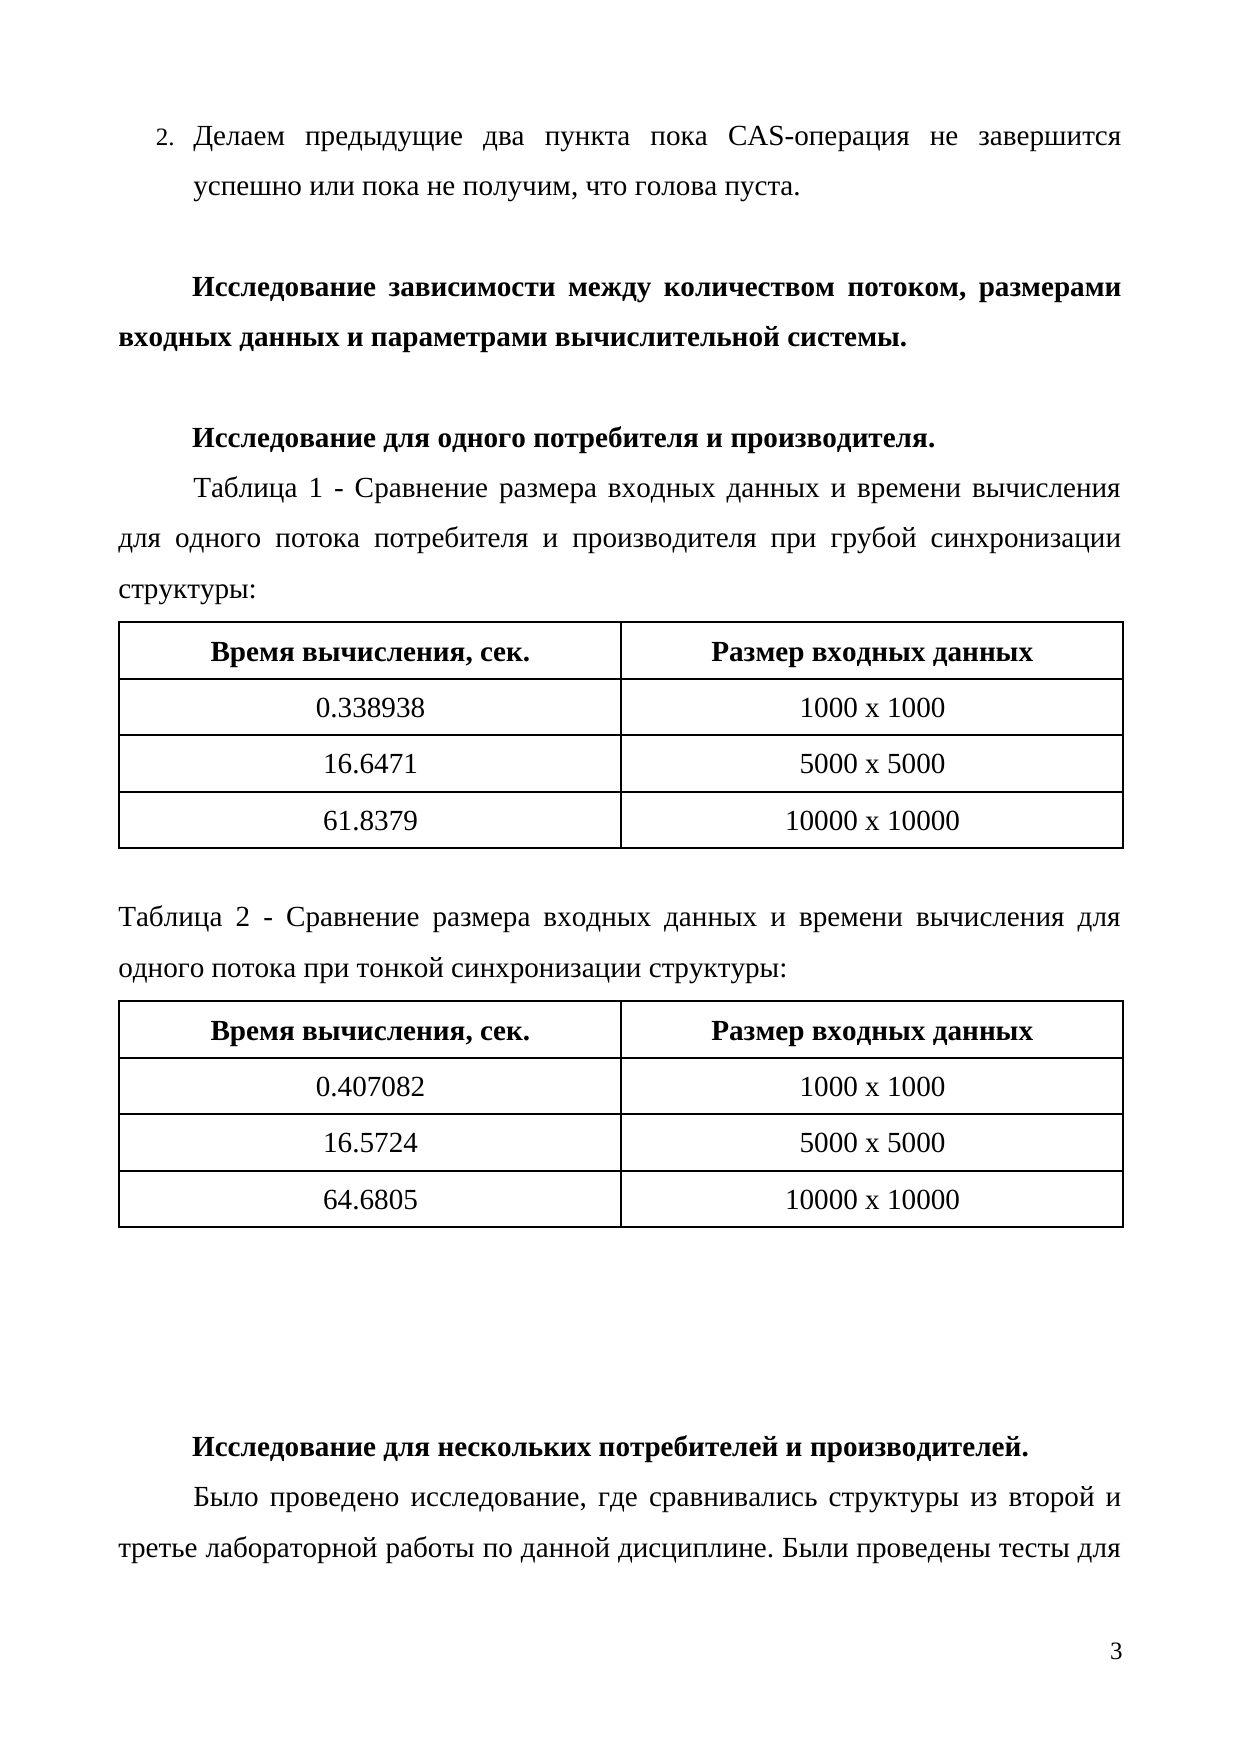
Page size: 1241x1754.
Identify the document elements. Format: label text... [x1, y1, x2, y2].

table_cell 0.338938 [120, 680, 620, 734]
table_cell 0.407082 [120, 1059, 620, 1113]
table_cell 16.6471 [120, 736, 620, 791]
text Таблица 1 - Сравнение размера входных данных и времени вычисления для одного потока потребителя и производителя при грубой синхронизации структуры: [118, 470, 1122, 604]
list Делаем предыдущие два пункта пока CAS-операция не завершится успешно или пока не получим, что голова пуста. [156, 118, 1122, 202]
table_cell 10000 x 10000 [622, 1172, 1122, 1226]
table_cell 5000 x 5000 [622, 736, 1122, 791]
text Исследование зависимости между количеством потоком, размерами входных данных и параметрами вычислительной системы. [118, 269, 1122, 353]
table_header Время вычисления, сек. [120, 1002, 620, 1057]
text Было проведено исследование, где сравнивались структуры из второй и третье лабораторной работы по данной дисциплине. Были проведены тесты для [118, 1479, 1122, 1563]
table_cell 5000 x 5000 [622, 1115, 1122, 1169]
text Исследование для нескольких потребителей и производителей. [118, 1429, 1122, 1463]
table_header Время вычисления, сек. [120, 623, 620, 678]
text Таблица 2 - Сравнение размера входных данных и времени вычисления для одного потока при тонкой синхронизации структуры: [118, 899, 1122, 983]
table_cell 10000 x 10000 [622, 793, 1122, 847]
table_header Размер входных данных [622, 623, 1122, 678]
text Исследование для одного потребителя и производителя. [118, 420, 1122, 453]
table_cell 1000 x 1000 [622, 1059, 1122, 1113]
table_cell 1000 x 1000 [622, 680, 1122, 734]
table_cell 64.6805 [120, 1172, 620, 1226]
table_header Размер входных данных [622, 1002, 1122, 1057]
table_cell 16.5724 [120, 1115, 620, 1169]
table_cell 61.8379 [120, 793, 620, 847]
